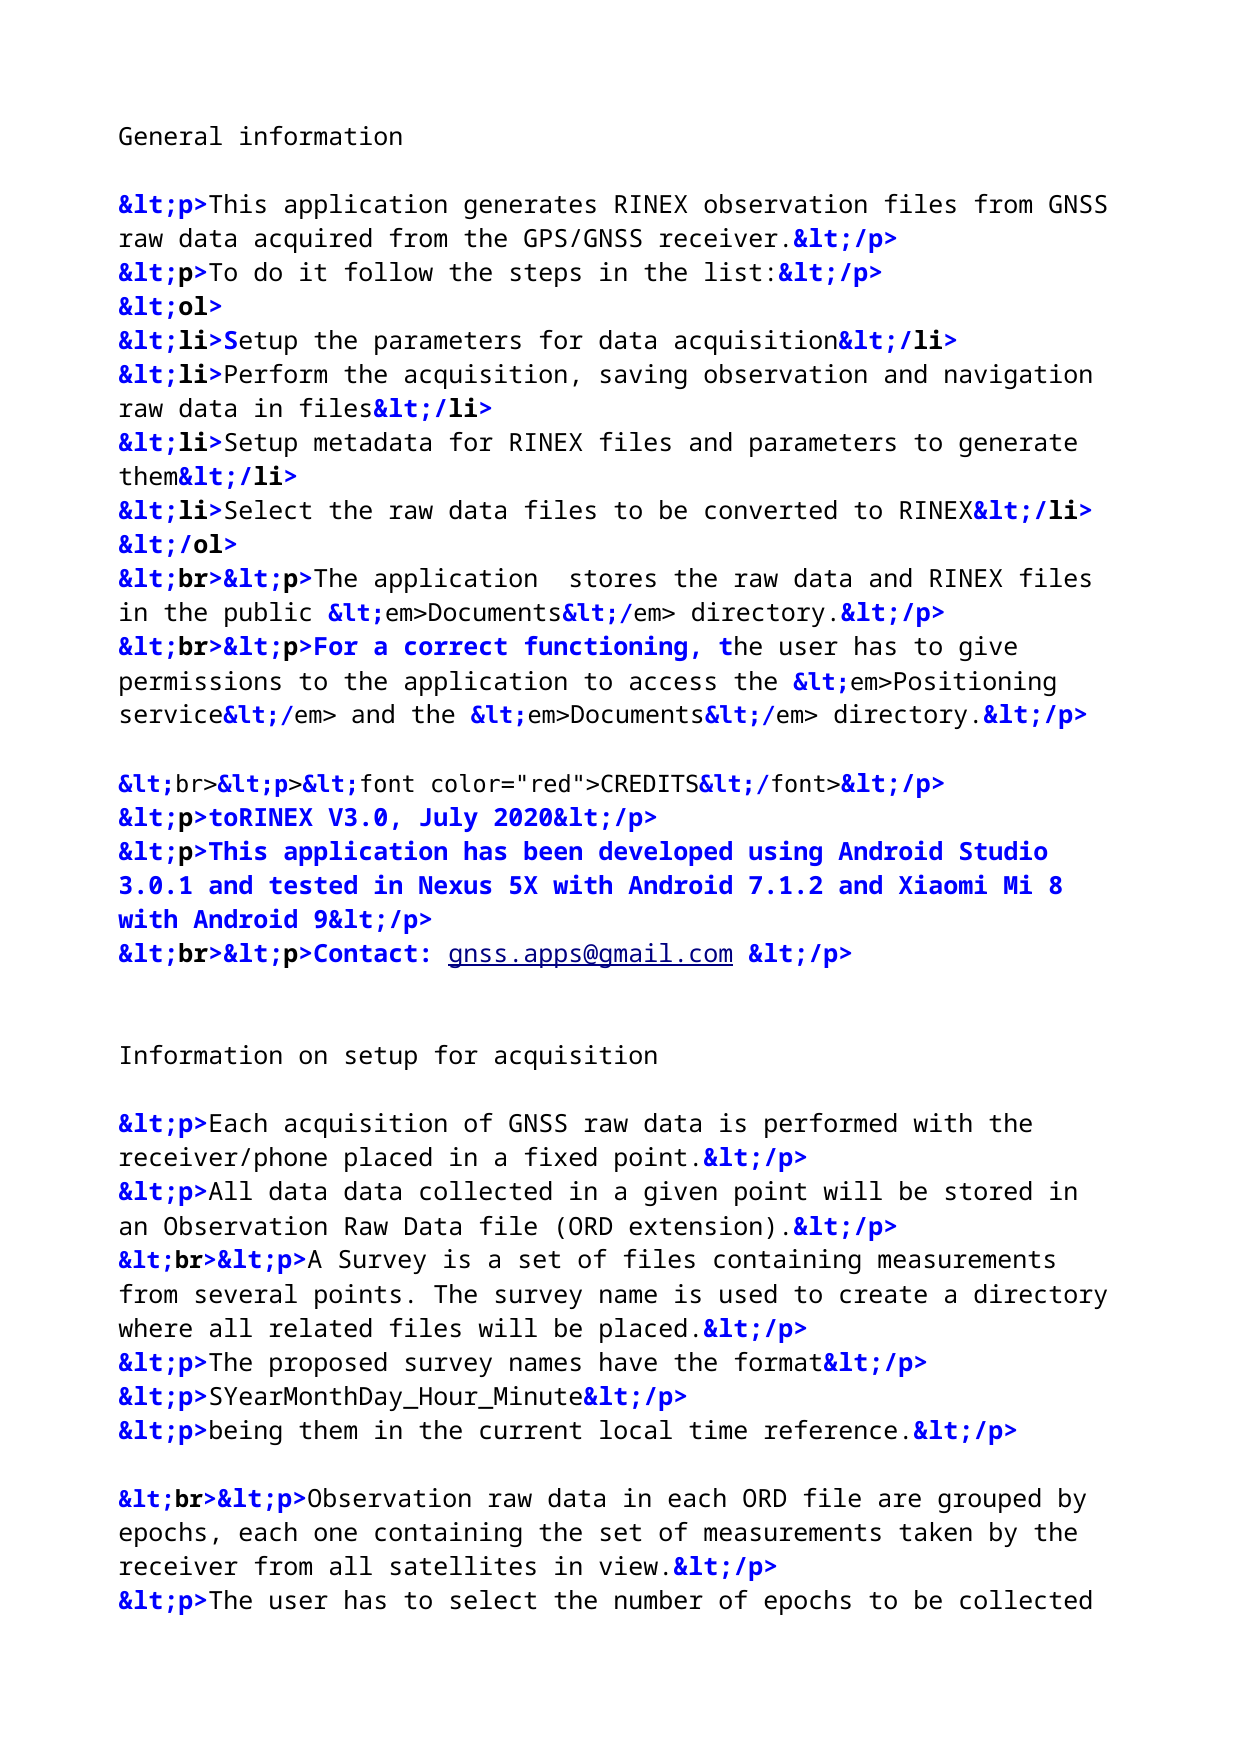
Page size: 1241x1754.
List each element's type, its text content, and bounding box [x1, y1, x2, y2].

text General information [118, 118, 1122, 152]
text &lt;li>Perform the acquisition, saving observation and navigation raw data in files&lt;/li> [118, 357, 1122, 425]
text &lt;p>To do it follow the steps in the list:&lt;/p> [118, 254, 1122, 288]
text &lt;li>Setup metadata for RINEX files and parameters to generate them&lt;/li> [118, 425, 1122, 493]
text &lt;p>Each acquisition of GNSS raw data is performed with the receiver/phone placed in a fixed point.&lt;/p> [118, 1106, 1122, 1174]
text &lt;br>&lt;p>For a correct functioning, the user has to give permissions to the application to access the &lt;em>Positioning service&lt;/em> and the &lt;em>Documents&lt;/em> directory.&lt;/p> [118, 629, 1122, 731]
text &lt;ol> [118, 288, 1122, 322]
text &lt;p>toRINEX V3.0, July 2020&lt;/p> [118, 799, 1122, 833]
text &lt;br>&lt;p>Observation raw data in each ORD file are grouped by epochs, each one containing the set of measurements taken by the receiver from all satellites in view.&lt;/p> [118, 1481, 1122, 1583]
text &lt;p>All data data collected in a given point will be stored in an Observation Raw Data file (ORD extension).&lt;/p> [118, 1174, 1122, 1242]
text &lt;p>The proposed survey names have the format&lt;/p> &lt;p>SYearMonthDay_Hour_Minute&lt;/p> [118, 1344, 1122, 1412]
text &lt;br>&lt;p>&lt;font color="red">CREDITS&lt;/font>&lt;/p> [118, 765, 1122, 799]
text &lt;/ol> [118, 527, 1122, 561]
text &lt;p>This application has been developed using Android Studio 3.0.1 and tested in Nexus 5X with Android 7.1.2 and Xiaomi Mi 8 with Android 9&lt;/p> [118, 833, 1122, 936]
text &lt;br>&lt;p>Contact: gnss.apps@gmail.com &lt;/p> [118, 936, 1122, 970]
text &lt;p>The user has to select the number of epochs to be collected [118, 1583, 1122, 1617]
text &lt;p>being them in the current local time reference.&lt;/p> [118, 1412, 1122, 1447]
text &lt;br>&lt;p>The application stores the raw data and RINEX files in the public &lt;em>Documents&lt;/em> directory.&lt;/p> [118, 561, 1122, 629]
text &lt;li>Select the raw data files to be converted to RINEX&lt;/li> [118, 493, 1122, 527]
text Information on setup for acquisition [118, 1038, 1122, 1072]
text &lt;br>&lt;p>A Survey is a set of files containing measurements from several points. The survey name is used to create a directory where all related files will be placed.&lt;/p> [118, 1242, 1122, 1344]
text &lt;p>This application generates RINEX observation files from GNSS raw data acquired from the GPS/GNSS receiver.&lt;/p> [118, 186, 1122, 254]
text &lt;li>Setup the parameters for data acquisition&lt;/li> [118, 322, 1122, 357]
